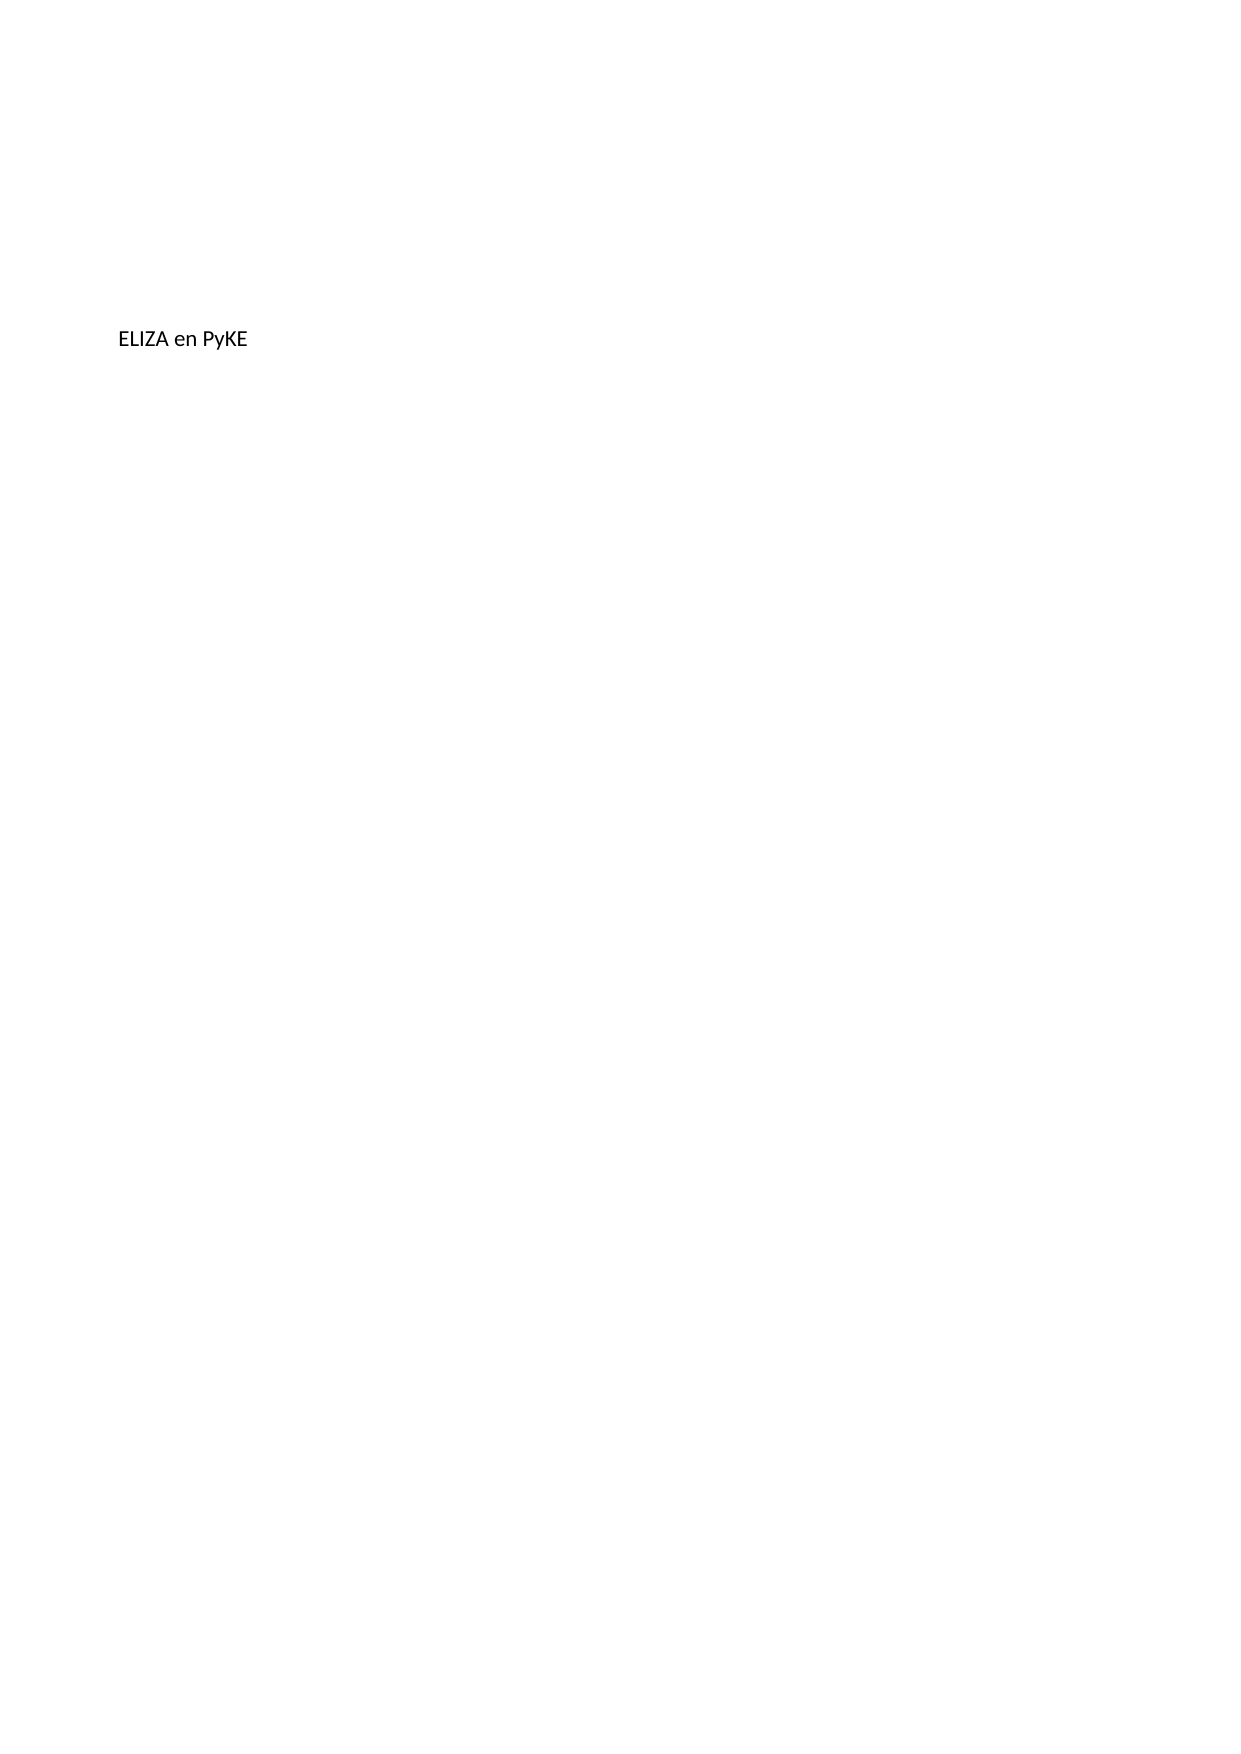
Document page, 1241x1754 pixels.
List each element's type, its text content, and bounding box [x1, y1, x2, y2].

text ELIZA en PyKE [118, 324, 1122, 352]
